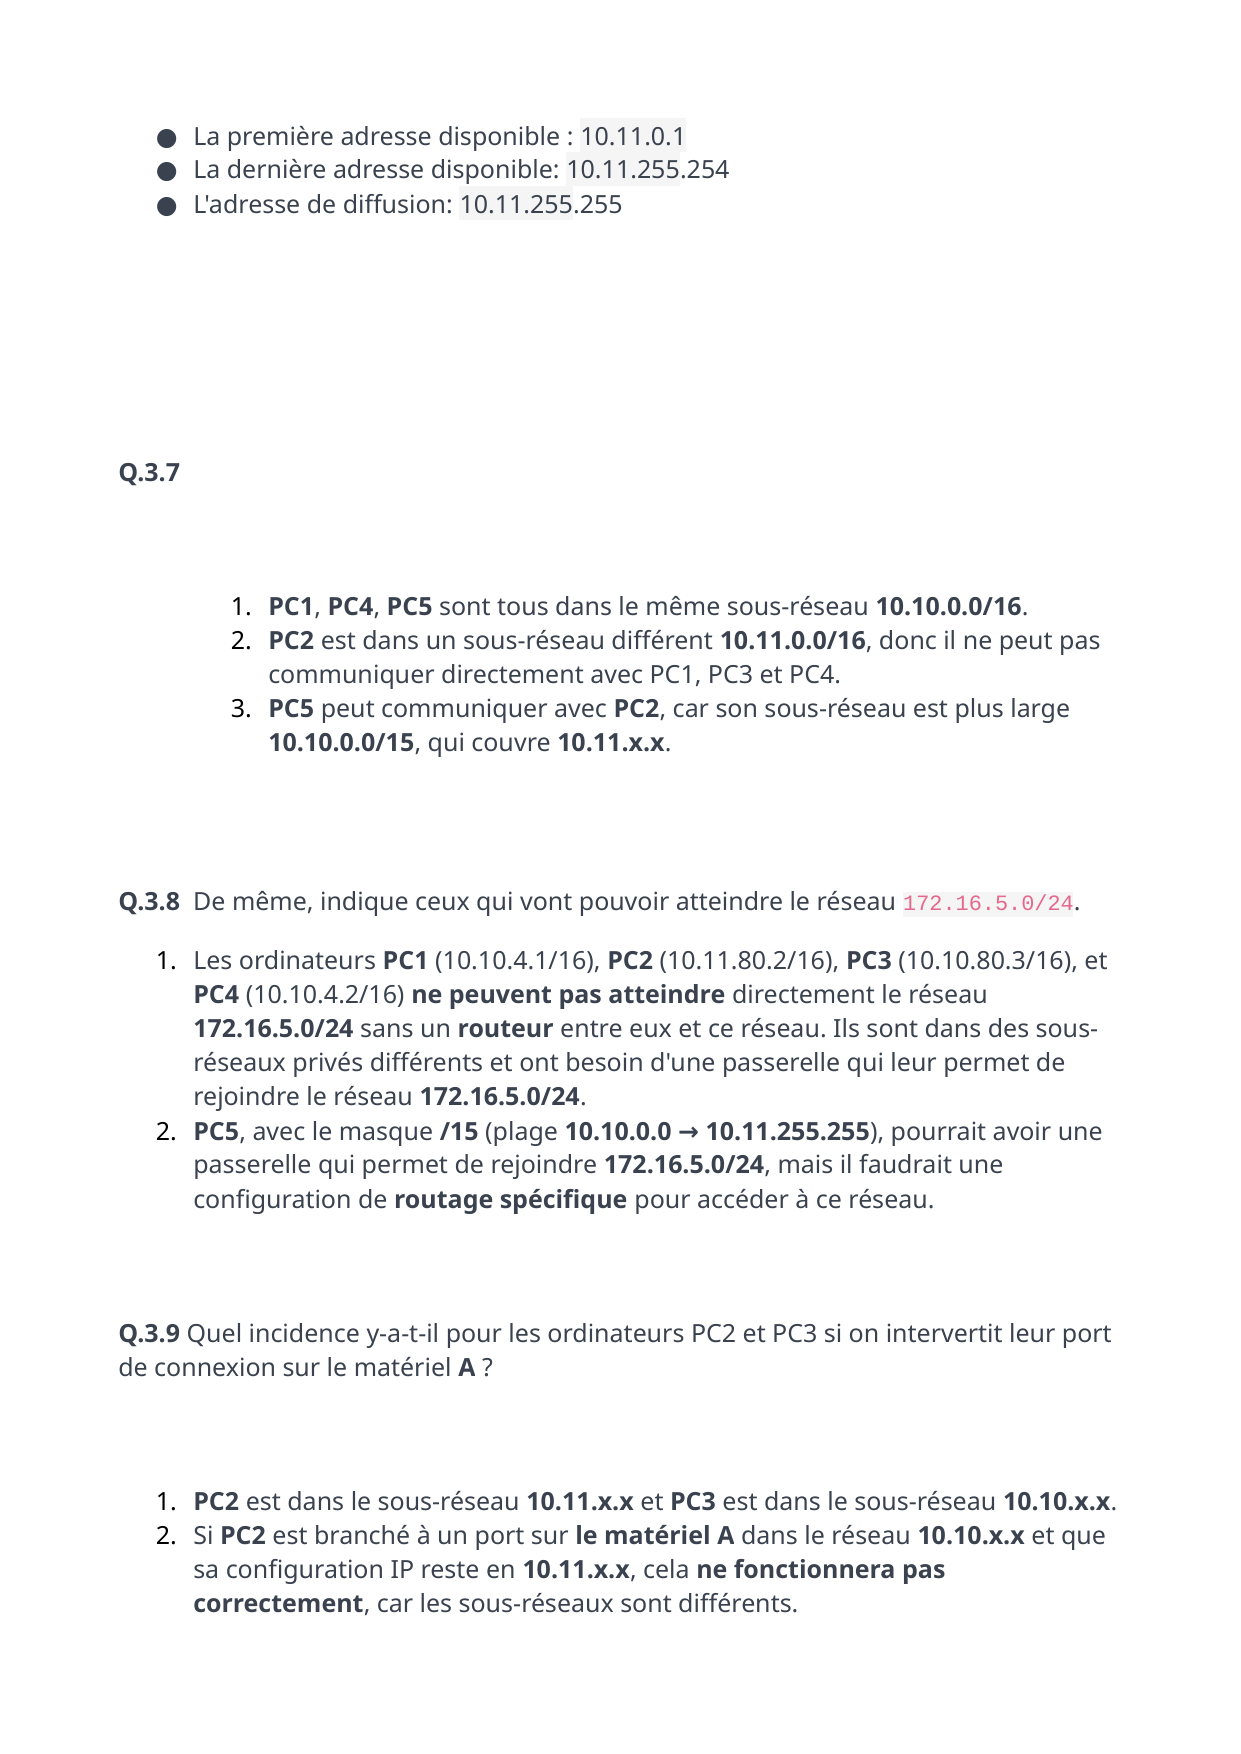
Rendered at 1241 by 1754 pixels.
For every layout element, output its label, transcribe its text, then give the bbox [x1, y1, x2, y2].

text Q.3.8 De même, indique ceux qui vont pouvoir atteindre le réseau 172.16.5.0/24. [118, 884, 1122, 918]
text Q.3.9 Quel incidence y-a-t-il pour les ordinateurs PC2 et PC3 si on intervertit leur port de connexion sur le matériel A ? [118, 1315, 1122, 1383]
list L'adresse de diffusion: 10.11.255.255 [156, 186, 1122, 220]
list PC2 est dans le sous-réseau 10.11.x.x et PC3 est dans le sous-réseau 10.10.x.x. [156, 1483, 1122, 1517]
text Q.3.7 [118, 454, 1122, 488]
list Si PC2 est branché à un port sur le matériel A dans le réseau 10.10.x.x et que sa configuration IP reste en 10.11.x.x, cela ne fonctionnera pas correctement, car les sous-réseaux sont différents. [156, 1517, 1122, 1620]
list PC5, avec le masque /15 (plage 10.10.0.0 → 10.11.255.255), pourrait avoir une passerelle qui permet de rejoindre 172.16.5.0/24, mais il faudrait une configuration de routage spécifique pour accéder à ce réseau. [156, 1113, 1122, 1215]
list La dernière adresse disponible: 10.11.255.254 [156, 152, 1122, 186]
list PC5 peut communiquer avec PC2, car son sous-réseau est plus large 10.10.0.0/15, qui couvre 10.11.x.x. [231, 691, 1122, 759]
list PC2 est dans un sous-réseau différent 10.11.0.0/16, donc il ne peut pas communiquer directement avec PC1, PC3 et PC4. [231, 622, 1122, 691]
list PC1, PC4, PC5 sont tous dans le même sous-réseau 10.10.0.0/16. [231, 588, 1122, 622]
list Les ordinateurs PC1 (10.10.4.1/16), PC2 (10.11.80.2/16), PC3 (10.10.80.3/16), et PC4 (10.10.4.2/16) ne peuvent pas atteindre directement le réseau 172.16.5.0/24 sans un routeur entre eux et ce réseau. Ils sont dans des sous-réseaux privés différents et ont besoin d'une passerelle qui leur permet de rejoindre le réseau 172.16.5.0/24. [156, 943, 1122, 1113]
list La première adresse disponible : 10.11.0.1 [156, 118, 1122, 152]
